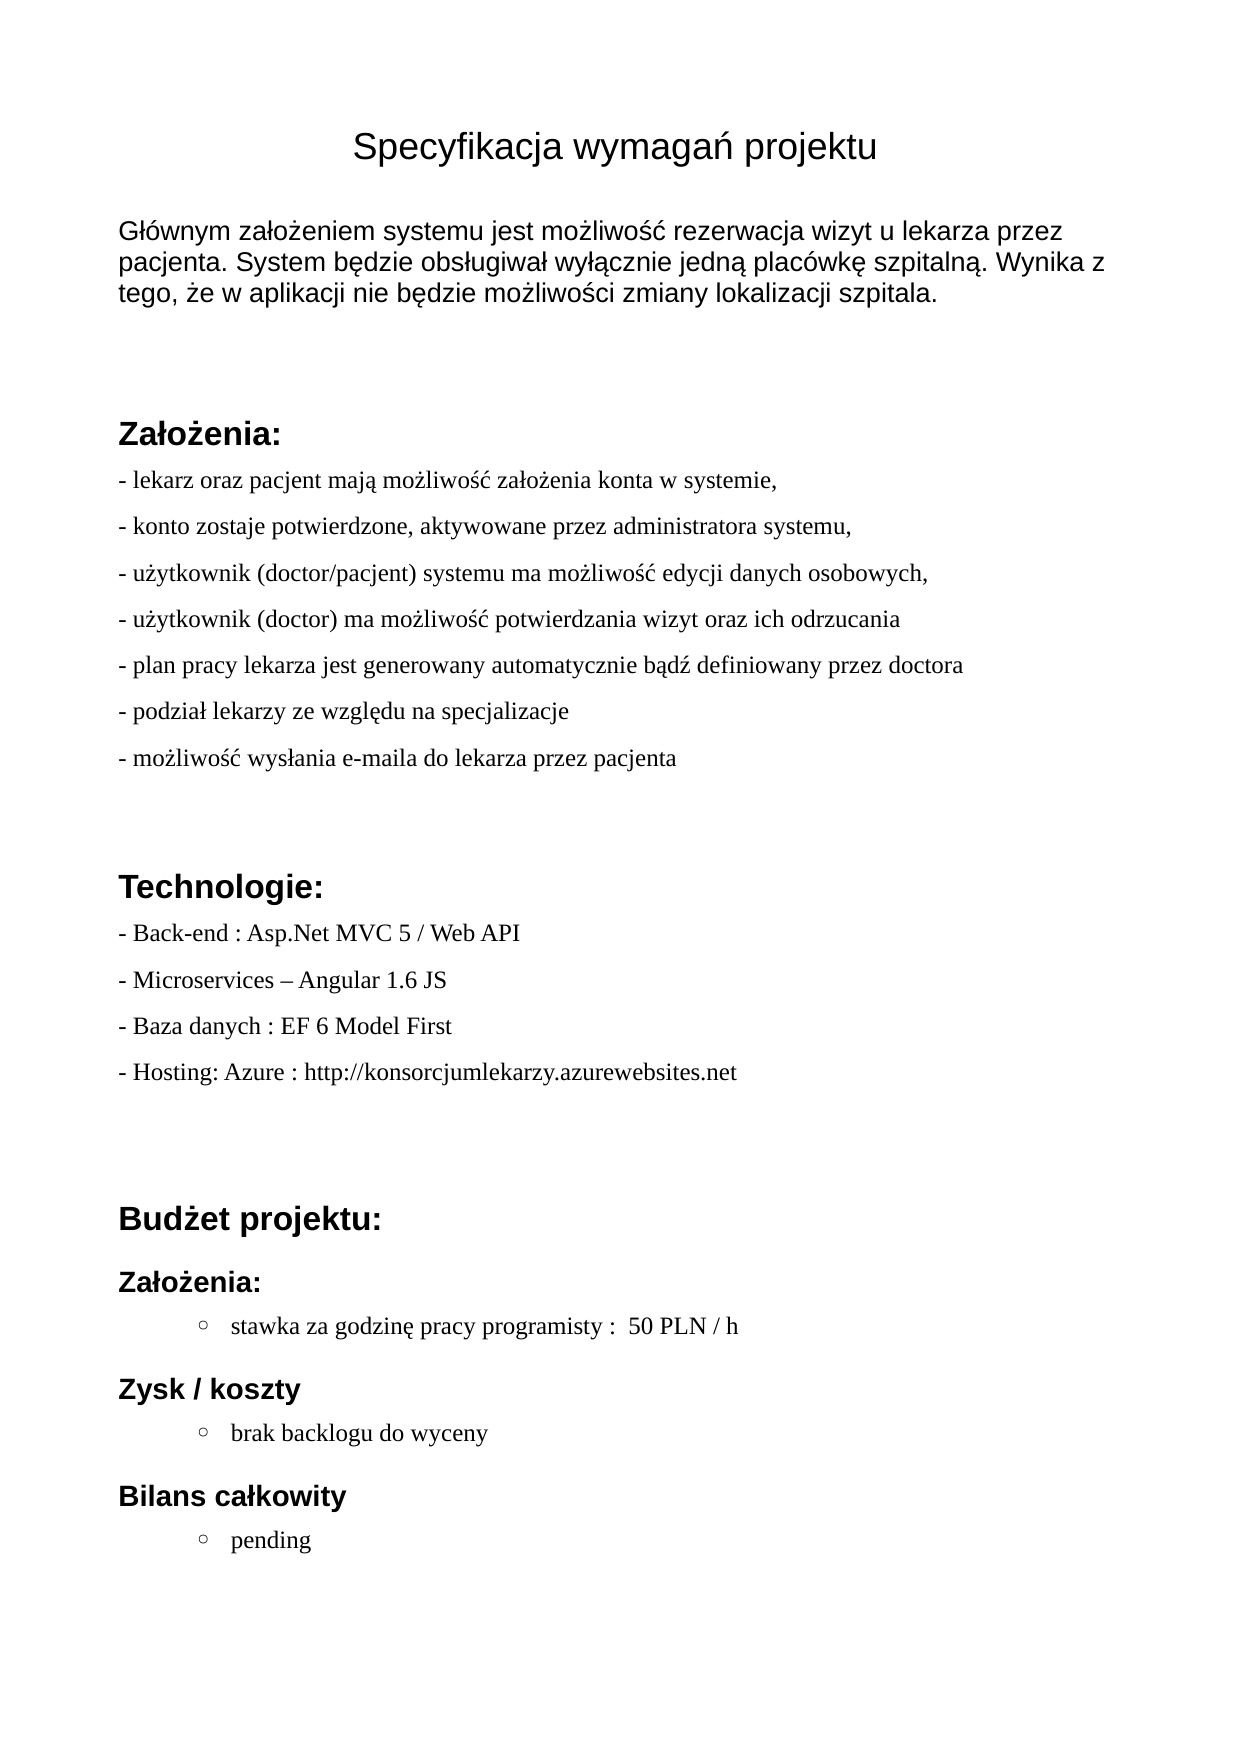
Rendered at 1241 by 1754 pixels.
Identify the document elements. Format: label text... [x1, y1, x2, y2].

subtitle Bilans całkowity [118, 1479, 1122, 1513]
subtitle Specyfikacja wymagań projektu [118, 124, 1122, 167]
subtitle Technologie: [118, 867, 1122, 906]
subtitle Budżet projektu: [118, 1199, 1122, 1238]
list pending [193, 1525, 1122, 1554]
subtitle Zysk / koszty [118, 1372, 1122, 1406]
text - możliwość wysłania e-maila do lekarza przez pacjenta [118, 743, 1122, 771]
text - konto zostaje potwierdzone, aktywowane przez administratora systemu, [118, 511, 1122, 540]
text - użytkownik (doctor/pacjent) systemu ma możliwość edycji danych osobowych, [118, 558, 1122, 586]
text - użytkownik (doctor) ma możliwość potwierdzania wizyt oraz ich odrzucania [118, 604, 1122, 633]
list stawka za godzinę pracy programisty : 50 PLN / h [193, 1311, 1122, 1340]
text - podział lekarzy ze względu na specjalizacje [118, 696, 1122, 725]
text - lekarz oraz pacjent mają możliwość założenia konta w systemie, [118, 465, 1122, 494]
text - Hosting: Azure : http://konsorcjumlekarzy.azurewebsites.net [118, 1057, 1122, 1086]
text - plan pracy lekarza jest generowany automatycznie bądź definiowany przez doctora [118, 650, 1122, 679]
text - Microservices – Angular 1.6 JS [118, 965, 1122, 993]
subtitle Głównym założeniem systemu jest możliwość rezerwacja wizyt u lekarza przez pacjenta. System będzie obsługiwał wyłącznie jedną placówkę szpitalną. Wynika z tego, że w aplikacji nie będzie możliwości zmiany lokalizacji szpitala. [118, 215, 1122, 309]
subtitle Założenia: [118, 414, 1122, 453]
list brak backlogu do wyceny [193, 1418, 1122, 1447]
text - Back-end : Asp.Net MVC 5 / Web API [118, 918, 1122, 947]
subtitle Założenia: [118, 1265, 1122, 1299]
text - Baza danych : EF 6 Model First [118, 1011, 1122, 1040]
